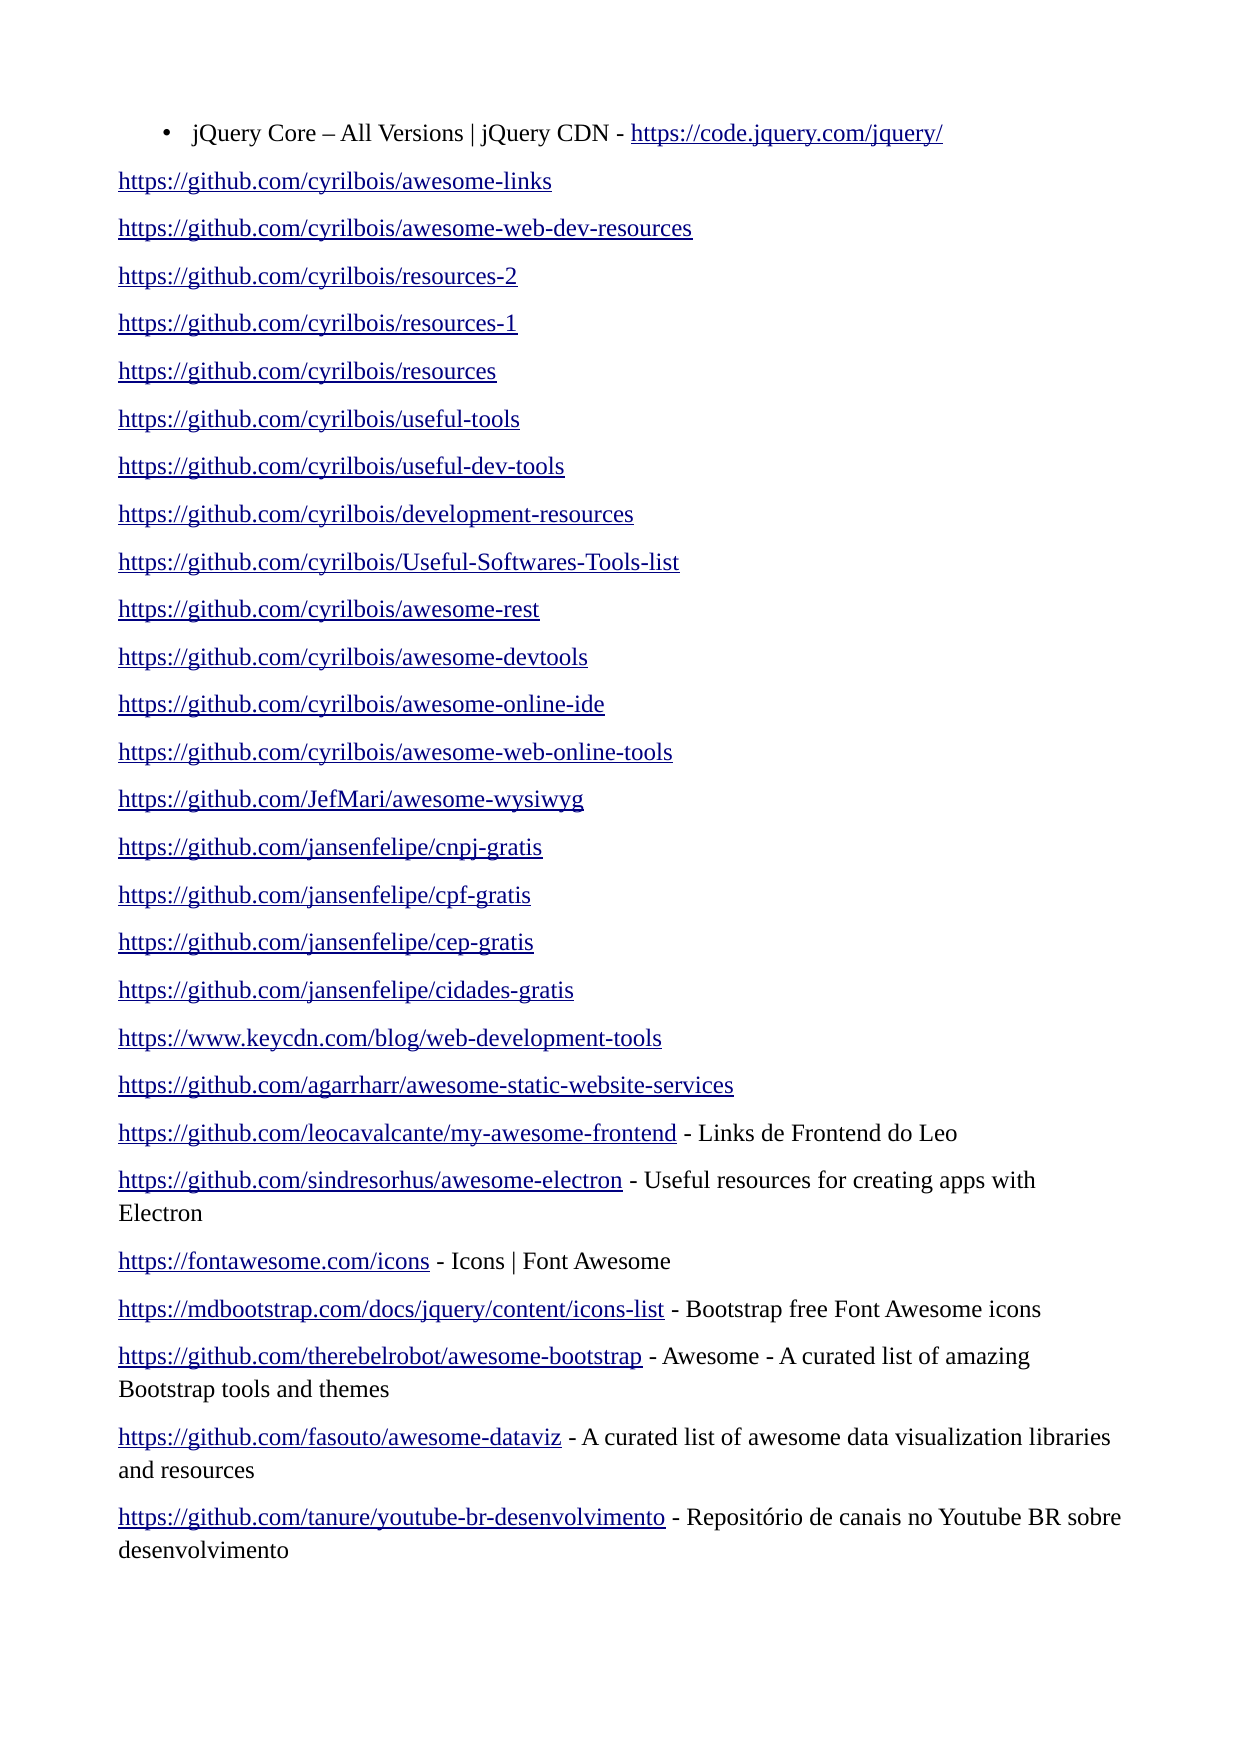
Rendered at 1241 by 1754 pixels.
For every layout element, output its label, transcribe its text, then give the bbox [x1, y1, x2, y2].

text https://github.com/fasouto/awesome-dataviz - A curated list of awesome data visualization libraries and resources [118, 1422, 1122, 1484]
text https://github.com/cyrilbois/awesome-rest [118, 594, 1122, 623]
text https://github.com/cyrilbois/development-resources [118, 499, 1122, 528]
text https://github.com/cyrilbois/awesome-web-online-tools [118, 737, 1122, 766]
list jQuery Core – All Versions | jQuery CDN - https://code.jquery.com/jquery/ [162, 118, 1122, 147]
text https://fontawesome.com/icons - Icons | Font Awesome [118, 1246, 1122, 1275]
text https://github.com/cyrilbois/awesome-links [118, 166, 1122, 194]
text https://github.com/cyrilbois/awesome-web-dev-resources [118, 213, 1122, 242]
text https://github.com/cyrilbois/awesome-devtools [118, 642, 1122, 671]
text https://github.com/jansenfelipe/cep-gratis [118, 927, 1122, 956]
text https://github.com/cyrilbois/useful-tools [118, 404, 1122, 432]
text https://github.com/jansenfelipe/cpf-gratis [118, 880, 1122, 908]
text https://github.com/therebelrobot/awesome-bootstrap - Awesome - A curated list of amazing Bootstrap tools and themes [118, 1341, 1122, 1403]
text https://github.com/cyrilbois/resources-1 [118, 308, 1122, 337]
text https://github.com/leocavalcante/my-awesome-frontend - Links de Frontend do Leo [118, 1118, 1122, 1147]
text https://github.com/JefMari/awesome-wysiwyg [118, 784, 1122, 813]
text https://github.com/cyrilbois/resources-2 [118, 261, 1122, 290]
text https://github.com/sindresorhus/awesome-electron - Useful resources for creating apps with Electron [118, 1165, 1122, 1227]
text https://github.com/tanure/youtube-br-desenvolvimento - Repositório de canais no Youtube BR sobre desenvolvimento [118, 1502, 1122, 1564]
text https://github.com/cyrilbois/useful-dev-tools [118, 451, 1122, 480]
text https://github.com/cyrilbois/awesome-online-ide [118, 689, 1122, 718]
text https://github.com/jansenfelipe/cnpj-gratis [118, 832, 1122, 861]
text https://www.keycdn.com/blog/web-development-tools [118, 1023, 1122, 1051]
text https://github.com/jansenfelipe/cidades-gratis [118, 975, 1122, 1004]
text https://github.com/cyrilbois/resources [118, 356, 1122, 385]
text https://github.com/agarrharr/awesome-static-website-services [118, 1070, 1122, 1099]
text https://mdbootstrap.com/docs/jquery/content/icons-list - Bootstrap free Font Awesome icons [118, 1294, 1122, 1322]
text https://github.com/cyrilbois/Useful-Softwares-Tools-list [118, 547, 1122, 575]
